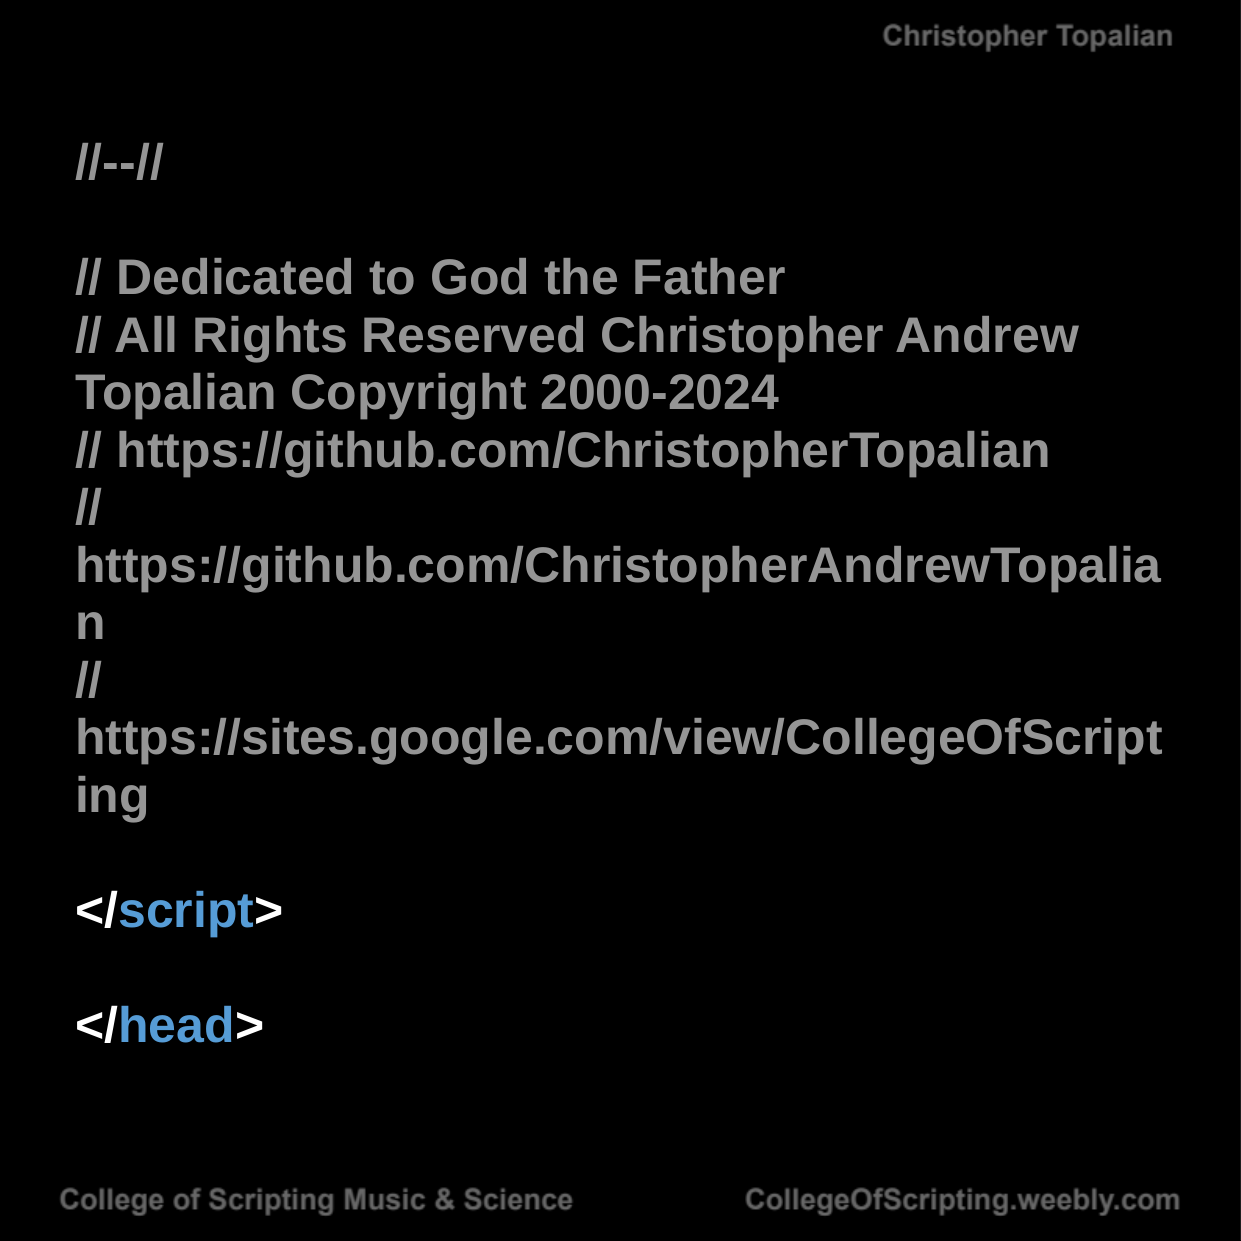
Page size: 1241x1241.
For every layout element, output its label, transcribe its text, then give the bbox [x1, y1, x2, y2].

text // https://github.com/ChristopherAndrewTopalian [75, 477, 1166, 650]
text // https://github.com/ChristopherTopalian [75, 420, 1166, 477]
text </head> [75, 995, 1166, 1052]
text // Dedicated to God the Father [75, 247, 1166, 305]
text //--// [75, 132, 1166, 190]
text // All Rights Reserved Christopher Andrew Topalian Copyright 2000-2024 [75, 305, 1166, 420]
text // https://sites.google.com/view/CollegeOfScripting [75, 650, 1166, 822]
text </script> [75, 880, 1166, 937]
